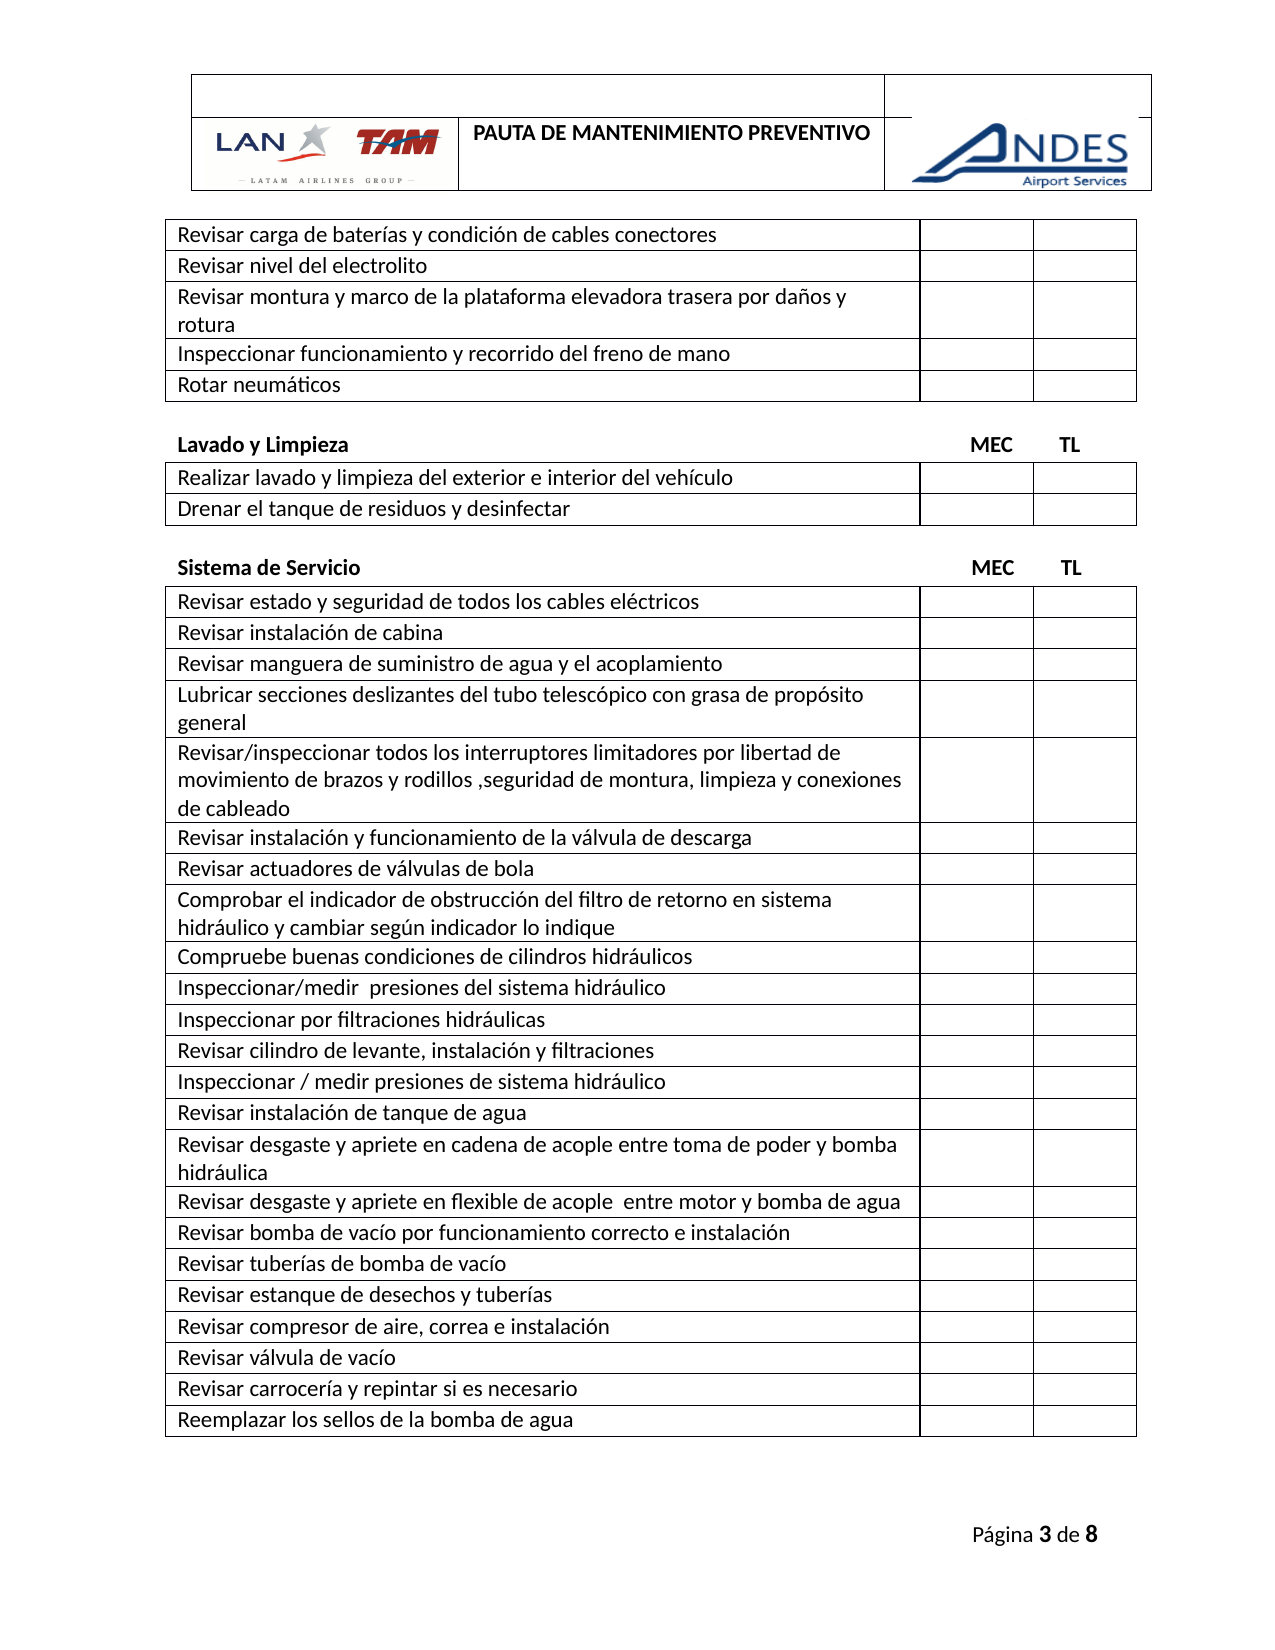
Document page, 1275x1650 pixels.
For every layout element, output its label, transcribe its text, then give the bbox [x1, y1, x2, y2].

table_cell [921, 649, 1033, 679]
table_cell Drenar el tanque de residuos y desinfectar [166, 494, 919, 524]
table_cell Inspeccionar/medir presiones del sistema hidráulico [166, 974, 919, 1004]
table_cell [921, 1130, 1033, 1186]
table_cell Revisar cilindro de levante, instalación y filtraciones [166, 1036, 919, 1066]
picture [204, 191, 454, 195]
table_header [921, 463, 1033, 493]
table_cell Reemplazar los sellos de la bomba de agua [166, 1406, 919, 1436]
table_cell [921, 942, 1033, 972]
table_cell Revisar desgaste y apriete en cadena de acople entre toma de poder y bomba hidráulica [166, 1130, 919, 1186]
table_cell [921, 823, 1033, 853]
table_cell [1034, 649, 1136, 679]
table_cell Revisar compresor de aire, correa e instalación [166, 1312, 919, 1342]
table_cell [921, 282, 1033, 338]
table_cell [921, 251, 1033, 281]
table_cell [921, 1281, 1033, 1311]
table_cell [1034, 885, 1136, 941]
table_cell [1034, 738, 1136, 822]
table_cell [1034, 1374, 1136, 1404]
table_cell Revisar desgaste y apriete en flexible de acople entre motor y bomba de agua [166, 1187, 919, 1217]
table_cell [921, 618, 1033, 648]
table_cell [1034, 371, 1136, 401]
table_cell Revisar/inspeccionar todos los interruptores limitadores por libertad de movimiento de brazos y rodillos ,seguridad de montura, limpieza y conexiones de cableado [166, 738, 919, 822]
table_cell [1034, 1067, 1136, 1097]
table_cell Comprobar el indicador de obstrucción del filtro de retorno en sistema hidráulico y cambiar según indicador lo indique [166, 885, 919, 941]
picture [911, 117, 1139, 190]
table_cell Inspeccionar funcionamiento y recorrido del freno de mano [166, 339, 919, 369]
picture [204, 118, 454, 190]
table_cell [1034, 1281, 1136, 1311]
table_cell [921, 1099, 1033, 1129]
table_cell [921, 854, 1033, 884]
table_cell Revisar carrocería y repintar si es necesario [166, 1374, 919, 1404]
table_cell [1034, 1249, 1136, 1279]
table_cell Revisar válvula de vacío [166, 1343, 919, 1373]
table_cell [1034, 251, 1136, 281]
table_cell [921, 1067, 1033, 1097]
table_cell [1034, 339, 1136, 369]
table_cell Lubricar secciones deslizantes del tubo telescópico con grasa de propósito general [166, 681, 919, 737]
table_cell [921, 1406, 1033, 1436]
table_cell [921, 1249, 1033, 1279]
table_cell [921, 885, 1033, 941]
table_cell Inspeccionar por filtraciones hidráulicas [166, 1005, 919, 1035]
table_cell [1034, 823, 1136, 853]
table_cell [921, 974, 1033, 1004]
table_cell [1034, 1406, 1136, 1436]
table_cell [921, 339, 1033, 369]
table_header Realizar lavado y limpieza del exterior e interior del vehículo [166, 463, 919, 493]
table_cell [921, 1036, 1033, 1066]
table_cell [921, 1312, 1033, 1342]
table_cell Revisar nivel del electrolito [166, 251, 919, 281]
table_cell Compruebe buenas condiciones de cilindros hidráulicos [166, 942, 919, 972]
table_cell [1034, 1130, 1136, 1186]
table_cell Revisar instalación de cabina [166, 618, 919, 648]
table_cell [921, 1343, 1033, 1373]
table_cell [1034, 1218, 1136, 1248]
table_cell [1034, 220, 1136, 250]
table_cell [1034, 681, 1136, 737]
table_cell Inspeccionar / medir presiones de sistema hidráulico [166, 1067, 919, 1097]
table_header [921, 587, 1033, 617]
table_cell [921, 1218, 1033, 1248]
table_header [1034, 463, 1136, 493]
table_cell Revisar estanque de desechos y tuberías [166, 1281, 919, 1311]
table_cell [921, 1005, 1033, 1035]
table_cell [1034, 1005, 1136, 1035]
table_cell [1034, 1312, 1136, 1342]
table_cell [921, 738, 1033, 822]
table_cell [1034, 1099, 1136, 1129]
table_cell [1034, 1036, 1136, 1066]
table_cell [921, 220, 1033, 250]
table_cell [1034, 854, 1136, 884]
table_cell [1034, 1343, 1136, 1373]
table_cell Revisar carga de baterías y condición de cables conectores [166, 220, 919, 250]
table_cell Revisar actuadores de válvulas de bola [166, 854, 919, 884]
table_cell [1034, 974, 1136, 1004]
table_cell Revisar instalación de tanque de agua [166, 1099, 919, 1129]
table_cell [1034, 282, 1136, 338]
table_cell [1034, 618, 1136, 648]
table_cell Revisar montura y marco de la plataforma elevadora trasera por daños y rotura [166, 282, 919, 338]
text Lavado y Limpieza MEC TL [177, 430, 1098, 458]
table_cell Revisar instalación y funcionamiento de la válvula de descarga [166, 823, 919, 853]
table_cell [921, 1187, 1033, 1217]
table_cell [1034, 942, 1136, 972]
table_cell Revisar bomba de vacío por funcionamiento correcto e instalación [166, 1218, 919, 1248]
table_header [1034, 587, 1136, 617]
table_cell [1034, 1187, 1136, 1217]
table_cell [921, 371, 1033, 401]
table_header Revisar estado y seguridad de todos los cables eléctricos [166, 587, 919, 617]
table_cell Revisar tuberías de bomba de vacío [166, 1249, 919, 1279]
text Sistema de Servicio MEC TL [177, 553, 1098, 582]
table_cell [1034, 494, 1136, 524]
table_cell [921, 1374, 1033, 1404]
table_cell Revisar manguera de suministro de agua y el acoplamiento [166, 649, 919, 679]
table_cell [921, 681, 1033, 737]
table_cell [921, 494, 1033, 524]
table_cell Rotar neumáticos [166, 371, 919, 401]
